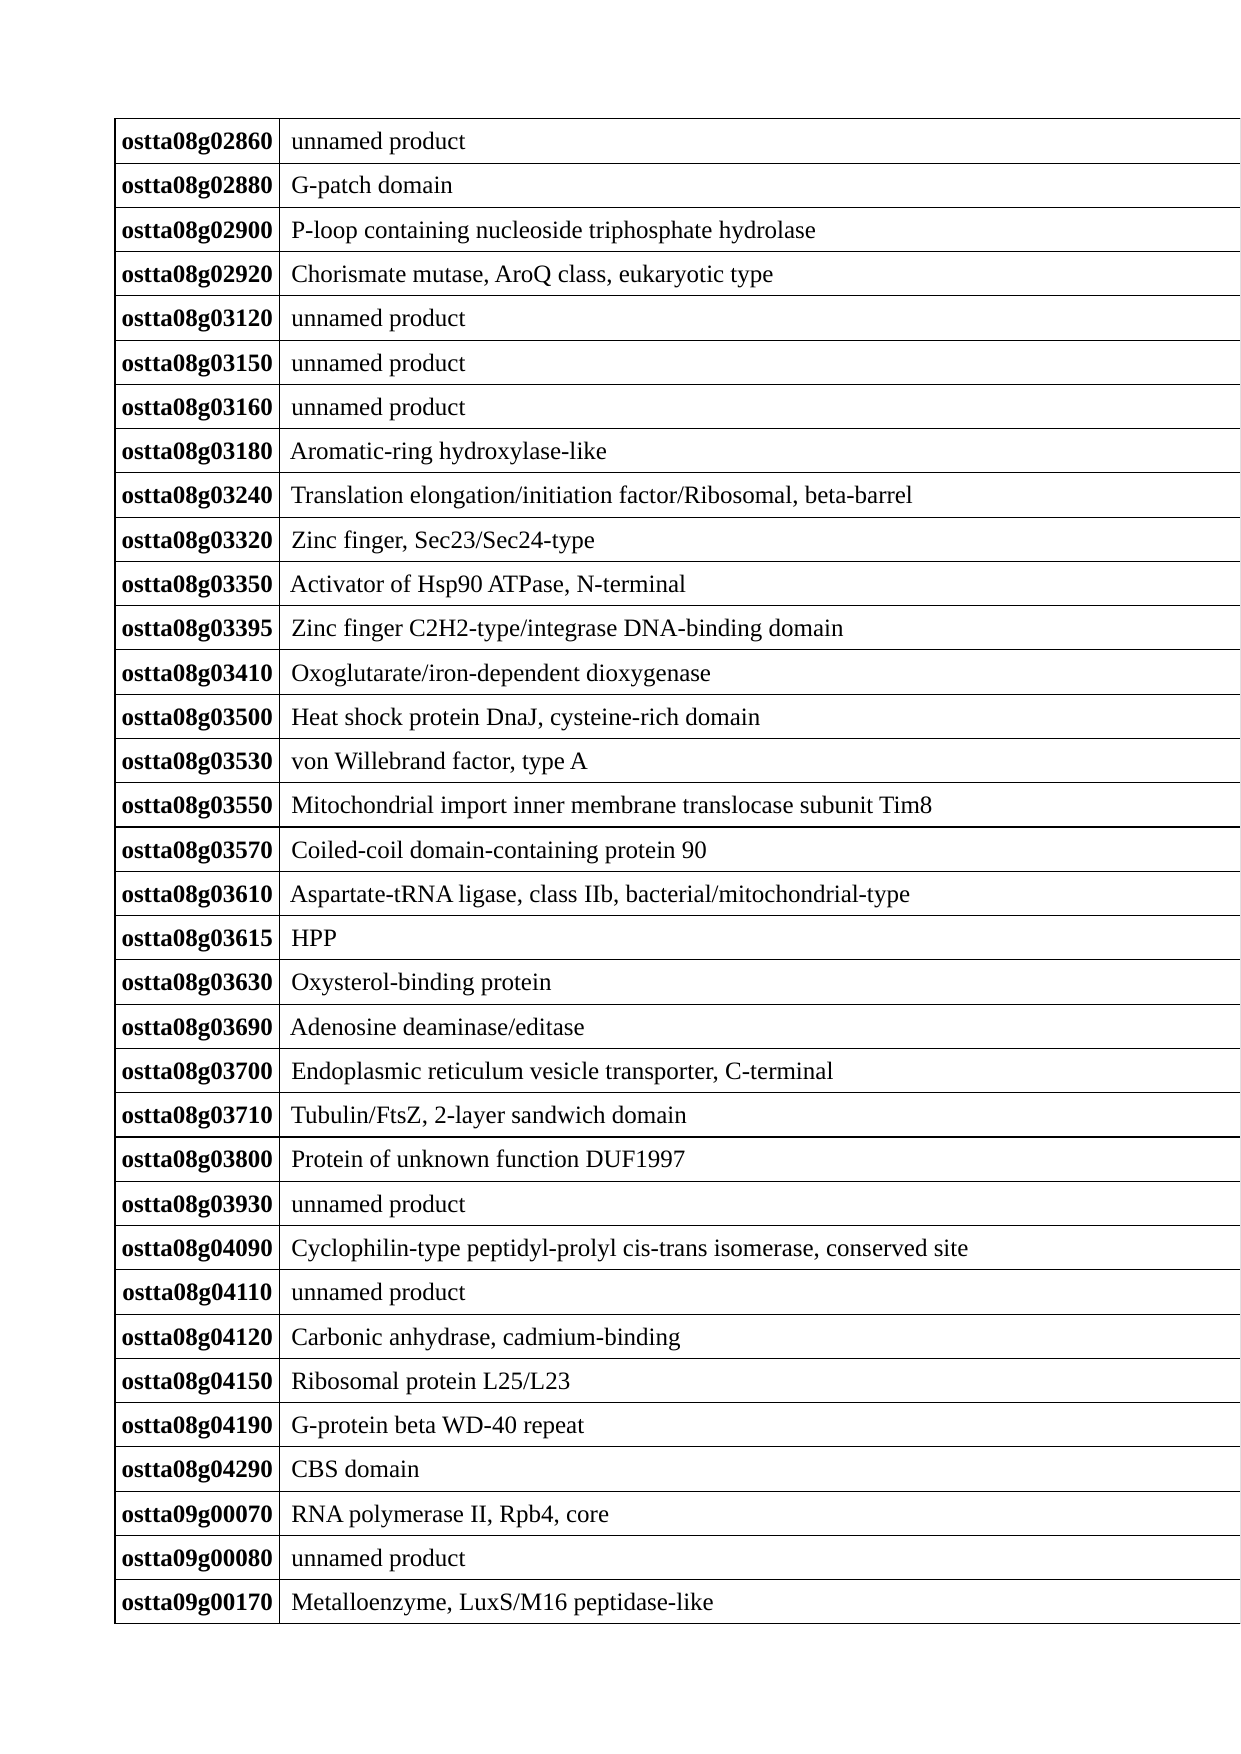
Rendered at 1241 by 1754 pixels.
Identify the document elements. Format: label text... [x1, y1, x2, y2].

table_cell RNA polymerase II, Rpb4, core [280, 1492, 1240, 1535]
table_cell P-loop containing nucleoside triphosphate hydrolase [280, 208, 1240, 251]
table_cell ostta08g03160 [116, 385, 279, 428]
table_cell unnamed product [280, 119, 1240, 162]
table_cell Cyclophilin-type peptidyl-prolyl cis-trans isomerase, conserved site [280, 1226, 1240, 1269]
table_cell von Willebrand factor, type A [280, 739, 1240, 782]
table_cell ostta08g03410 [116, 650, 279, 694]
table_cell Oxysterol-binding protein [280, 960, 1240, 1003]
table_cell HPP [280, 916, 1240, 959]
table_cell ostta09g00070 [116, 1492, 279, 1535]
table_cell ostta08g03395 [116, 606, 279, 649]
table_cell CBS domain [280, 1447, 1240, 1491]
table_cell unnamed product [280, 385, 1240, 428]
table_cell Zinc finger C2H2-type/integrase DNA-binding domain [280, 606, 1240, 649]
table_cell ostta08g03690 [116, 1005, 279, 1048]
table_cell ostta08g04150 [116, 1359, 279, 1402]
table_cell ostta08g03610 [116, 872, 279, 915]
table_cell Endoplasmic reticulum vesicle transporter, C-terminal [280, 1049, 1240, 1092]
table_cell ostta08g03710 [116, 1093, 279, 1136]
table_cell ostta08g02880 [116, 164, 279, 207]
table_cell ostta08g03320 [116, 518, 279, 561]
table_cell Adenosine deaminase/editase [280, 1005, 1240, 1048]
table_cell ostta09g00080 [116, 1536, 279, 1579]
table_cell ostta08g03700 [116, 1049, 279, 1092]
table_cell ostta08g03570 [116, 828, 279, 871]
table_cell ostta08g02920 [116, 252, 279, 295]
table_cell Heat shock protein DnaJ, cysteine-rich domain [280, 695, 1240, 738]
table_cell ostta08g04190 [116, 1403, 279, 1446]
table_cell ostta08g03800 [116, 1138, 279, 1181]
table_cell ostta08g04120 [116, 1315, 279, 1358]
table_cell ostta08g04110 [116, 1270, 279, 1313]
table_cell Activator of Hsp90 ATPase, N-terminal [280, 562, 1240, 605]
table_cell ostta08g03630 [116, 960, 279, 1003]
table_cell Carbonic anhydrase, cadmium-binding [280, 1315, 1240, 1358]
table_cell ostta09g00170 [116, 1580, 279, 1623]
table_cell unnamed product [280, 341, 1240, 384]
table_cell unnamed product [280, 1182, 1240, 1225]
table_cell Translation elongation/initiation factor/Ribosomal, beta-barrel [280, 473, 1240, 517]
table_cell ostta08g03615 [116, 916, 279, 959]
table_cell Coiled-coil domain-containing protein 90 [280, 828, 1240, 871]
table_cell unnamed product [280, 1536, 1240, 1579]
table_cell G-patch domain [280, 164, 1240, 207]
table_cell ostta08g03120 [116, 296, 279, 339]
table_cell Tubulin/FtsZ, 2-layer sandwich domain [280, 1093, 1240, 1136]
table_cell unnamed product [280, 1270, 1240, 1313]
table_cell Metalloenzyme, LuxS/M16 peptidase-like [280, 1580, 1240, 1623]
table_cell Protein of unknown function DUF1997 [280, 1138, 1240, 1181]
table_cell G-protein beta WD-40 repeat [280, 1403, 1240, 1446]
table_cell ostta08g03180 [116, 429, 279, 472]
table_cell ostta08g03150 [116, 341, 279, 384]
table_cell Ribosomal protein L25/L23 [280, 1359, 1240, 1402]
table_cell Chorismate mutase, AroQ class, eukaryotic type [280, 252, 1240, 295]
table_cell ostta08g02900 [116, 208, 279, 251]
table_cell ostta08g03530 [116, 739, 279, 782]
table_cell ostta08g03350 [116, 562, 279, 605]
table_cell Aspartate-tRNA ligase, class IIb, bacterial/mitochondrial-type [280, 872, 1240, 915]
table_cell ostta08g03240 [116, 473, 279, 517]
table_cell ostta08g03930 [116, 1182, 279, 1225]
table_cell unnamed product [280, 296, 1240, 339]
table_cell Mitochondrial import inner membrane translocase subunit Tim8 [280, 783, 1240, 826]
table_cell Oxoglutarate/iron-dependent dioxygenase [280, 650, 1240, 694]
table_cell ostta08g04090 [116, 1226, 279, 1269]
table_cell ostta08g04290 [116, 1447, 279, 1491]
table_cell ostta08g02860 [116, 119, 279, 162]
table_cell ostta08g03500 [116, 695, 279, 738]
table_cell Zinc finger, Sec23/Sec24-type [280, 518, 1240, 561]
table_cell ostta08g03550 [116, 783, 279, 826]
table_cell Aromatic-ring hydroxylase-like [280, 429, 1240, 472]
